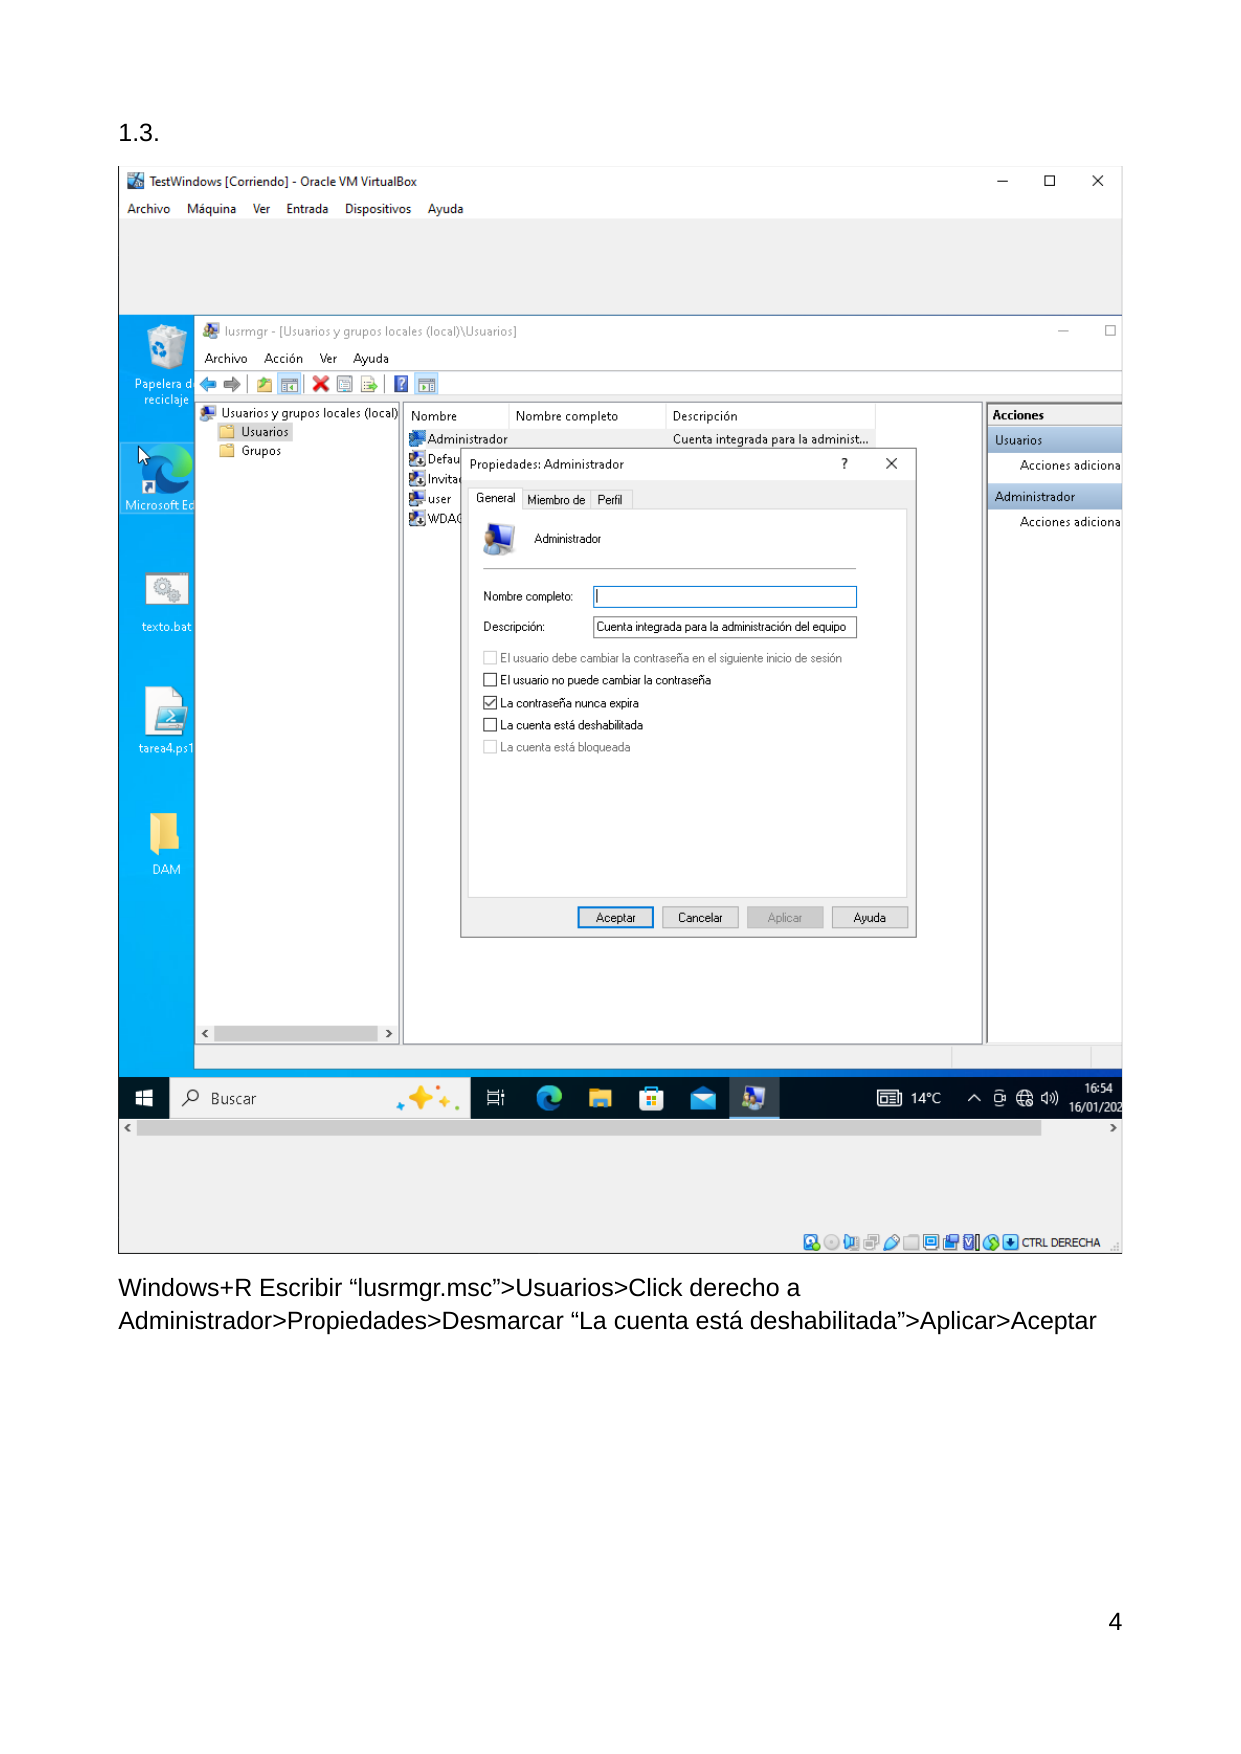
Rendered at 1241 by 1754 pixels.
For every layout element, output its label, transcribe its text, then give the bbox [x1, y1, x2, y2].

picture [118, 377, 136, 381]
picture [151, 814, 178, 854]
text Windows+R Escribir “lusrmgr.msc”>Usuarios>Click derecho a Administrador>Propiedades>Desmarcar “La cuenta está deshabilitada”>Aplicar>Aceptar [118, 1273, 1122, 1334]
text 1.3. [118, 118, 1122, 147]
picture [118, 166, 1123, 1254]
picture [146, 687, 188, 734]
picture [146, 573, 189, 604]
